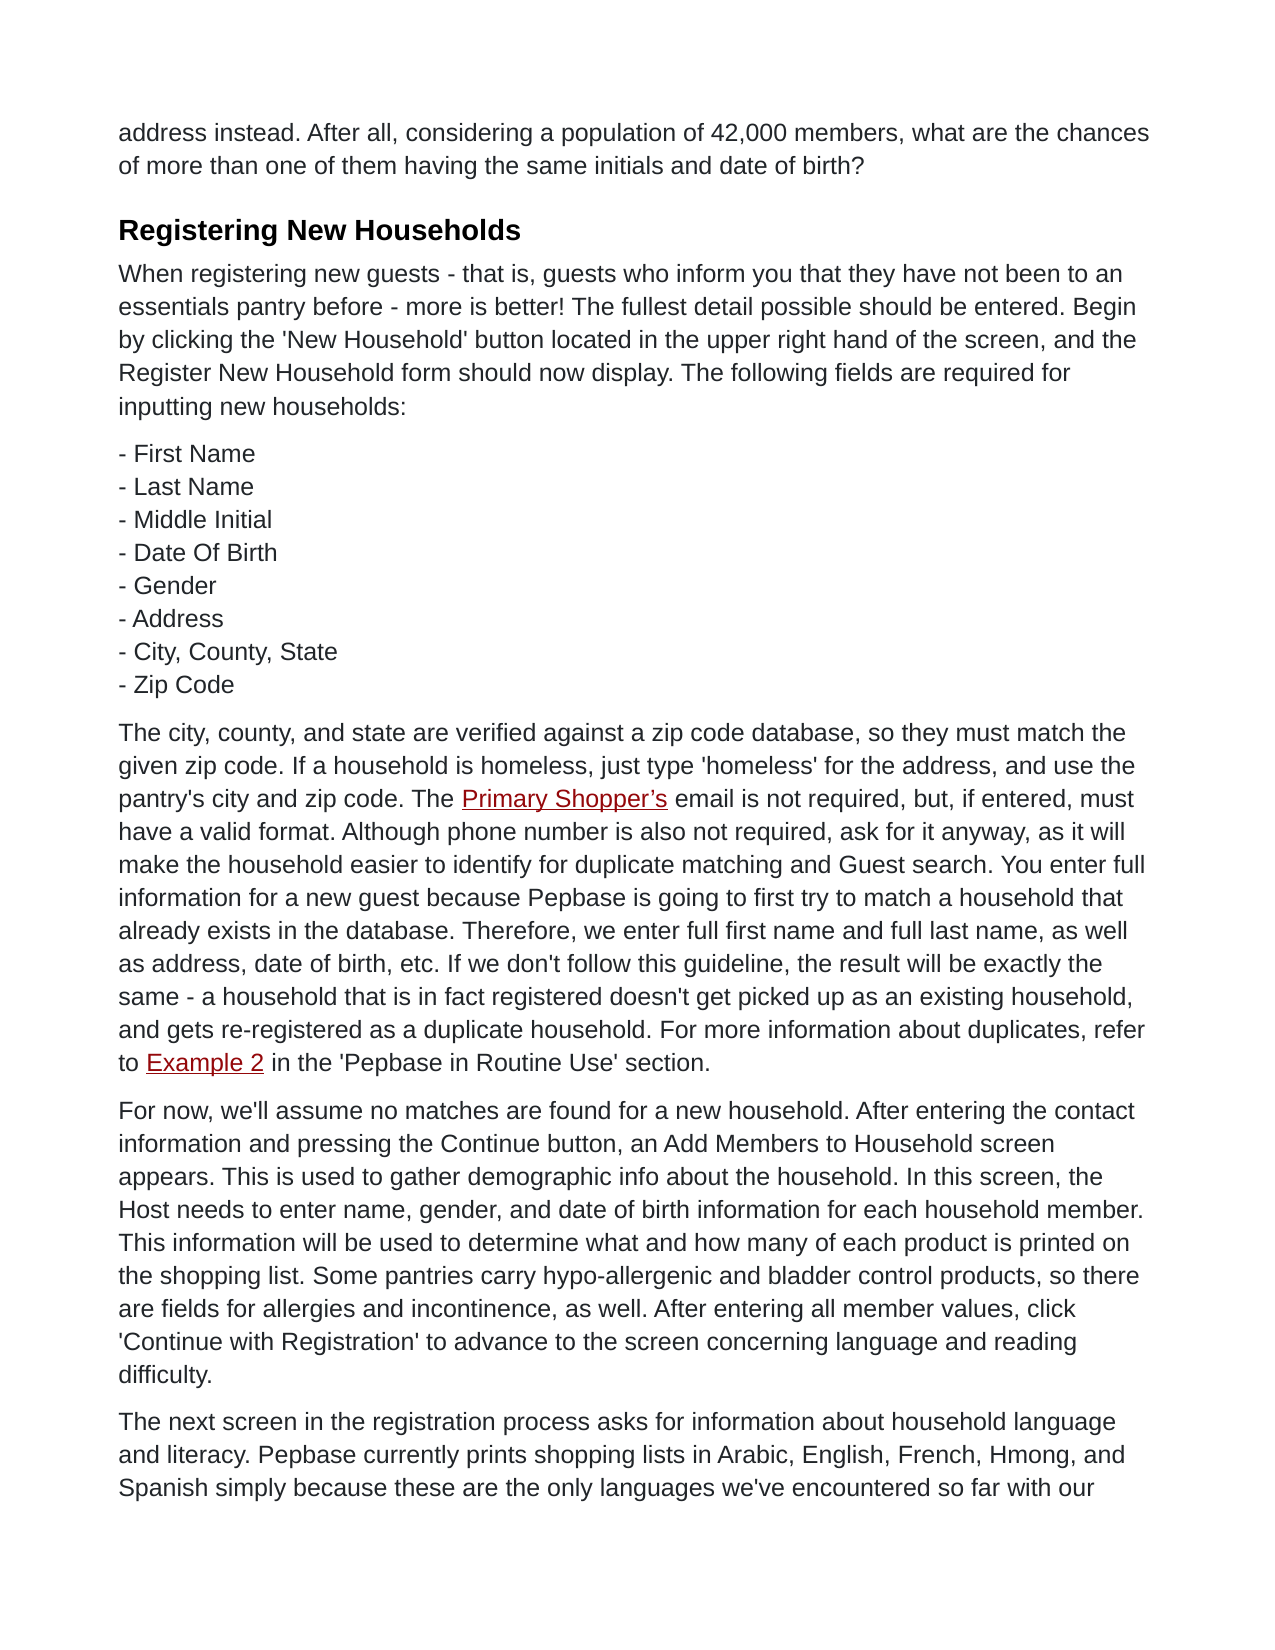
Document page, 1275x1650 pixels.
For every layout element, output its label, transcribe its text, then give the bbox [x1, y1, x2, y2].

text - First Name - Last Name - Middle Initial - Date Of Birth - Gender - Address - City, County, State - Zip Code [118, 439, 1157, 699]
text When registering new guests - that is, guests who inform you that they have not been to an essentials pantry before - more is better! The fullest detail possible should be entered. Begin by clicking the 'New Household' button located in the upper right hand of the screen, and the Register New Household form should now display. The following fields are required for inputting new households: [118, 259, 1157, 420]
text The next screen in the registration process asks for information about household language and literacy. Pepbase currently prints shopping lists in Arabic, English, French, Hmong, and Spanish simply because these are the only languages we've encountered so far with our [118, 1407, 1157, 1502]
text address instead. After all, considering a population of 42,000 members, what are the chances of more than one of them having the same initials and date of birth? [118, 118, 1157, 180]
subtitle Registering New Households [118, 213, 1157, 247]
text For now, we'll assume no matches are found for a new household. After entering the contact information and pressing the Continue button, an Add Members to Household screen appears. This is used to gather demographic info about the household. In this screen, the Host needs to enter name, gender, and date of birth information for each household member. This information will be used to determine what and how many of each product is printed on the shopping list. Some pantries carry hypo-allergenic and bladder control products, so there are fields for allergies and incontinence, as well. After entering all member values, click 'Continue with Registration' to advance to the screen concerning language and reading difficulty. [118, 1096, 1157, 1388]
text The city, county, and state are verified against a zip code database, so they must match the given zip code. If a household is homeless, just type 'homeless' for the address, and use the pantry's city and zip code. The Primary Shopper’s email is not required, but, if entered, must have a valid format. Although phone number is also not required, ask for it anyway, as it will make the household easier to identify for duplicate matching and Guest search. You enter full information for a new guest because Pepbase is going to first try to match a household that already exists in the database. Therefore, we enter full first name and full last name, as well as address, date of birth, etc. If we don't follow this guideline, the result will be exactly the same - a household that is in fact registered doesn't get picked up as an existing household, and gets re-registered as a duplicate household. For more information about duplicates, refer to Example 2 in the 'Pepbase in Routine Use' section. [118, 718, 1157, 1077]
